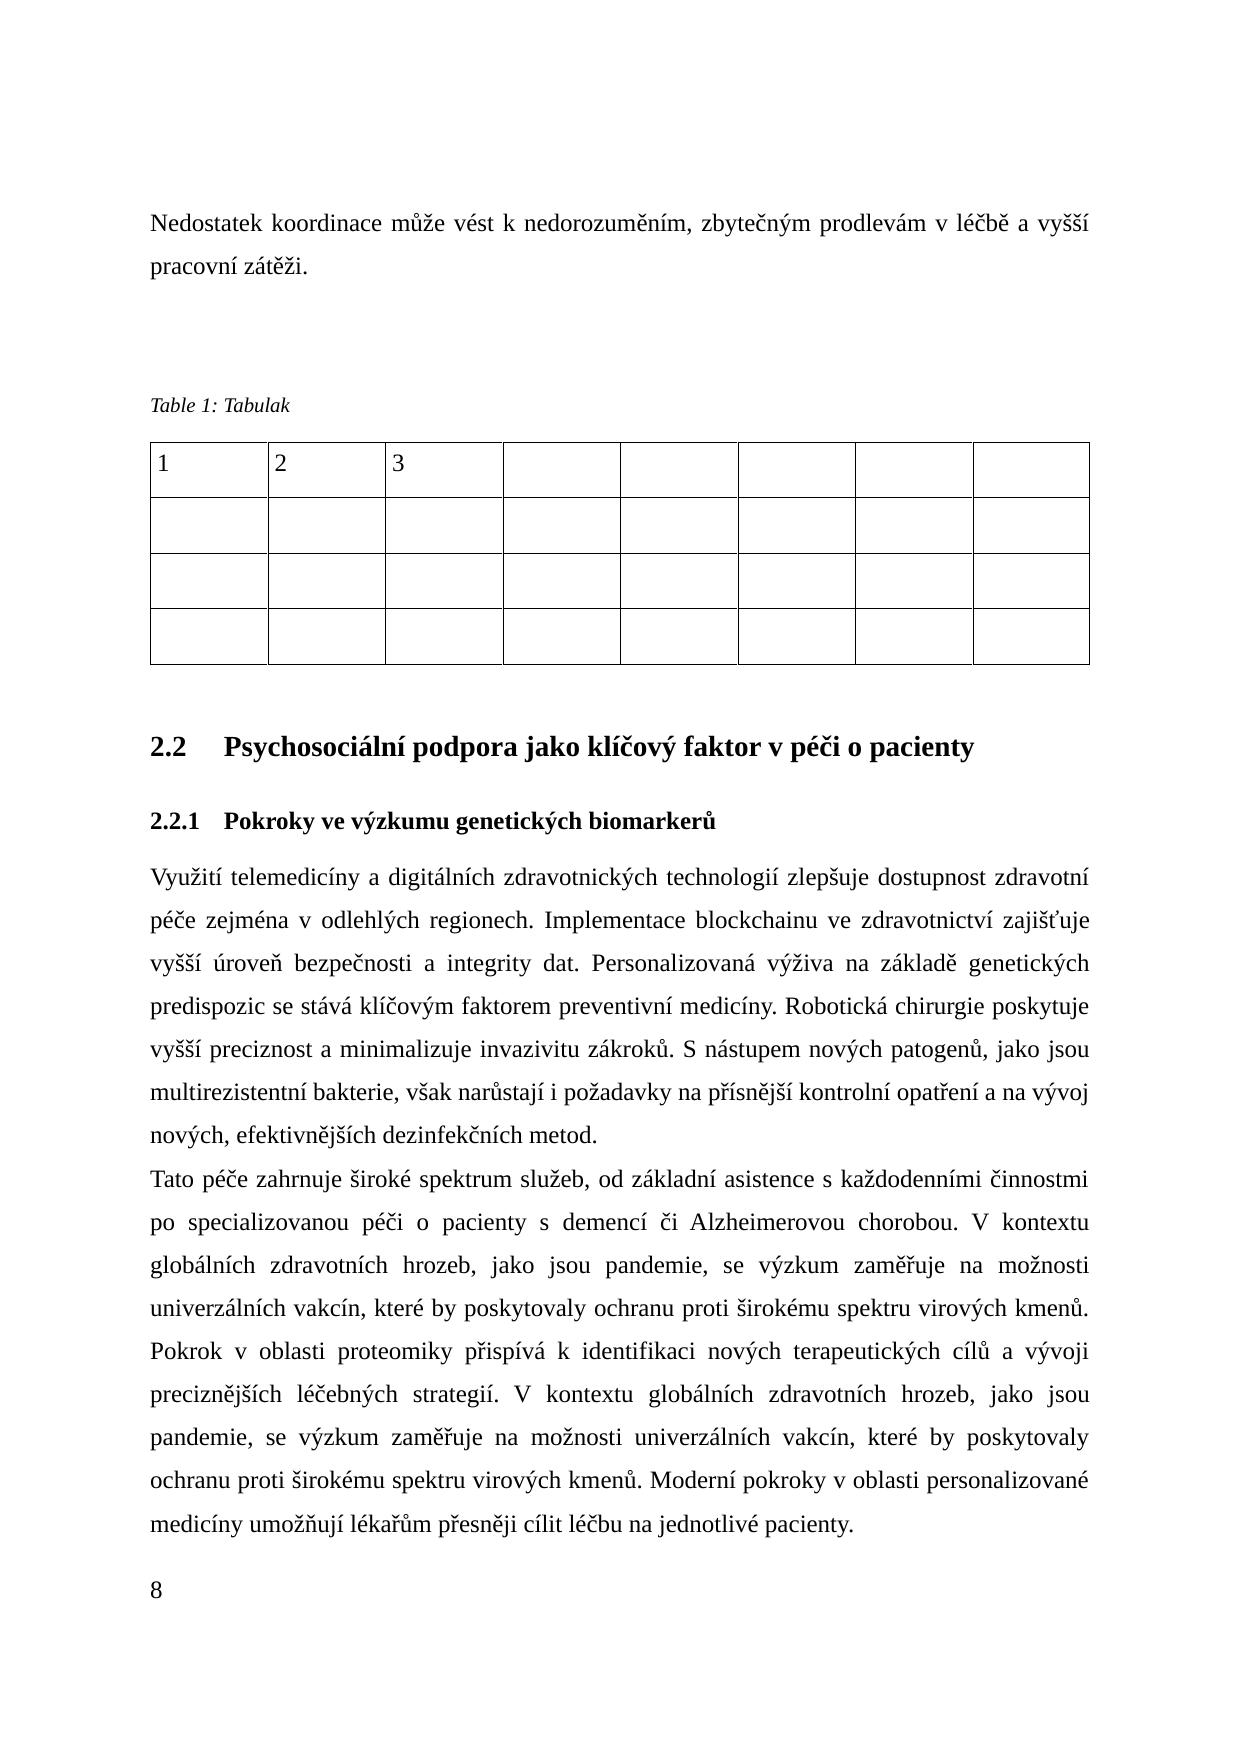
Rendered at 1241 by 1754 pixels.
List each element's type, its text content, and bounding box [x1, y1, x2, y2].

subtitle Pokroky ve výzkumu genetických biomarkerů [150, 806, 1090, 835]
text Nedostatek koordinace může vést k nedorozuměním, zbytečným prodlevám v léčbě a vyšší pracovní zátěži. [150, 208, 1090, 280]
table_cell [386, 609, 502, 664]
table_cell [504, 498, 620, 553]
table_cell [504, 554, 620, 608]
table_cell [974, 498, 1089, 553]
table_cell [386, 498, 502, 553]
table_cell [739, 609, 855, 664]
table_header [856, 443, 972, 497]
table_cell [739, 498, 855, 553]
table_header [739, 443, 855, 497]
table_cell [269, 554, 385, 608]
table_cell [856, 498, 972, 553]
table_cell [621, 498, 737, 553]
table_cell [974, 554, 1089, 608]
table_cell [974, 609, 1089, 664]
text Využití telemedicíny a digitálních zdravotnických technologií zlepšuje dostupnost zdravotní péče zejména v odlehlých regionech. Implementace blockchainu ve zdravotnictví zajišťuje vyšší úroveň bezpečnosti a integrity dat. Personalizovaná výživa na základě genetických predispozic se stává klíčovým faktorem preventivní medicíny. Robotická chirurgie poskytuje vyšší preciznost a minimalizuje invazivitu zákroků. S nástupem nových patogenů, jako jsou multirezistentní bakterie, však narůstají i požadavky na přísnější kontrolní opatření a na vývoj nových, efektivnějších dezinfekčních metod. [150, 862, 1090, 1149]
text Table 1: Tabulak [150, 393, 1090, 417]
table_cell [856, 609, 972, 664]
table_header [621, 443, 737, 497]
table_header 2 [269, 443, 385, 497]
text Tato péče zahrnuje široké spektrum služeb, od základní asistence s každodenními činnostmi po specializovanou péči o pacienty s demencí či Alzheimerovou chorobou. V kontextu globálních zdravotních hrozeb, jako jsou pandemie, se výzkum zaměřuje na možnosti univerzálních vakcín, které by poskytovaly ochranu proti širokému spektru virových kmenů. Pokrok v oblasti proteomiky přispívá k identifikaci nových terapeutických cílů a vývoji preciznějších léčebných strategií. V kontextu globálních zdravotních hrozeb, jako jsou pandemie, se výzkum zaměřuje na možnosti univerzálních vakcín, které by poskytovaly ochranu proti širokému spektru virových kmenů. Moderní pokroky v oblasti personalizované medicíny umožňují lékařům přesněji cílit léčbu na jednotlivé pacienty. [150, 1164, 1090, 1537]
table_cell [504, 609, 620, 664]
table_cell [151, 609, 267, 664]
table_header [974, 443, 1089, 497]
table_cell [621, 609, 737, 664]
table_cell [151, 498, 267, 553]
table_cell [739, 554, 855, 608]
subtitle Psychosociální podpora jako klíčový faktor v péči o pacienty [150, 729, 1090, 762]
table_cell [386, 554, 502, 608]
table_header [504, 443, 620, 497]
table_header 1 [151, 443, 267, 497]
table_cell [269, 498, 385, 553]
table_cell [856, 554, 972, 608]
table_cell [621, 554, 737, 608]
table_cell [269, 609, 385, 664]
table_header 3 [386, 443, 502, 497]
table_cell [151, 554, 267, 608]
